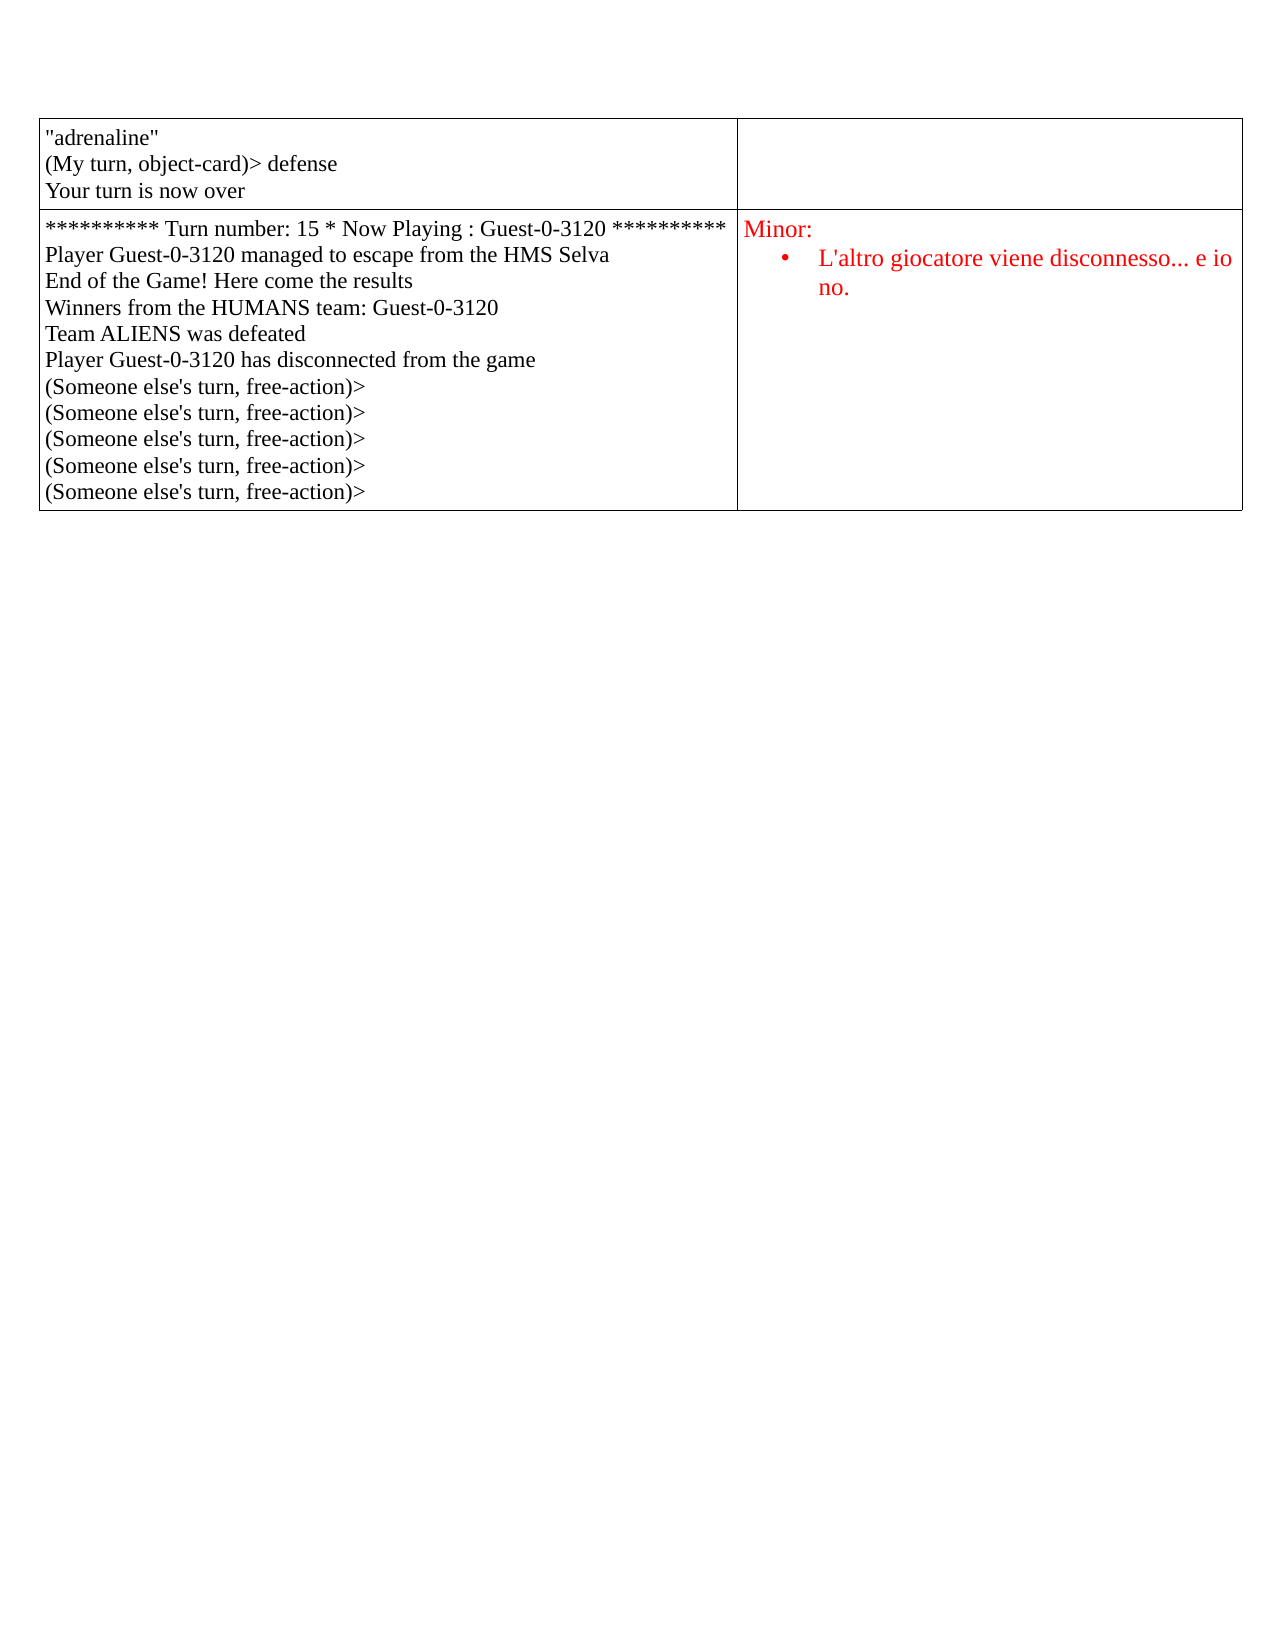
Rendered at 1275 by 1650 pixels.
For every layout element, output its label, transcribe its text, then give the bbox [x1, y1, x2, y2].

table_cell [738, 119, 1242, 209]
table_cell ********** Turn number: 15 * Now Playing : Guest-0-3120 ********** Player Guest-0-3120 managed to escape from the HMS Selva End of the Game! Here come the results Winners from the HUMANS team: Guest-0-3120 Team ALIENS was defeated Player Guest-0-3120 has disconnected from the game (Someone else's turn, free-action)> (Someone else's turn, free-action)> (Someone else's turn, free-action)> (Someone else's turn, free-action)> (Someone else's turn, free-action)> [40, 210, 737, 510]
table_cell "adrenaline" (My turn, object-card)> defense Your turn is now over [40, 119, 737, 209]
table_cell Minor: L'altro giocatore viene disconnesso... e io no. [738, 210, 1242, 510]
